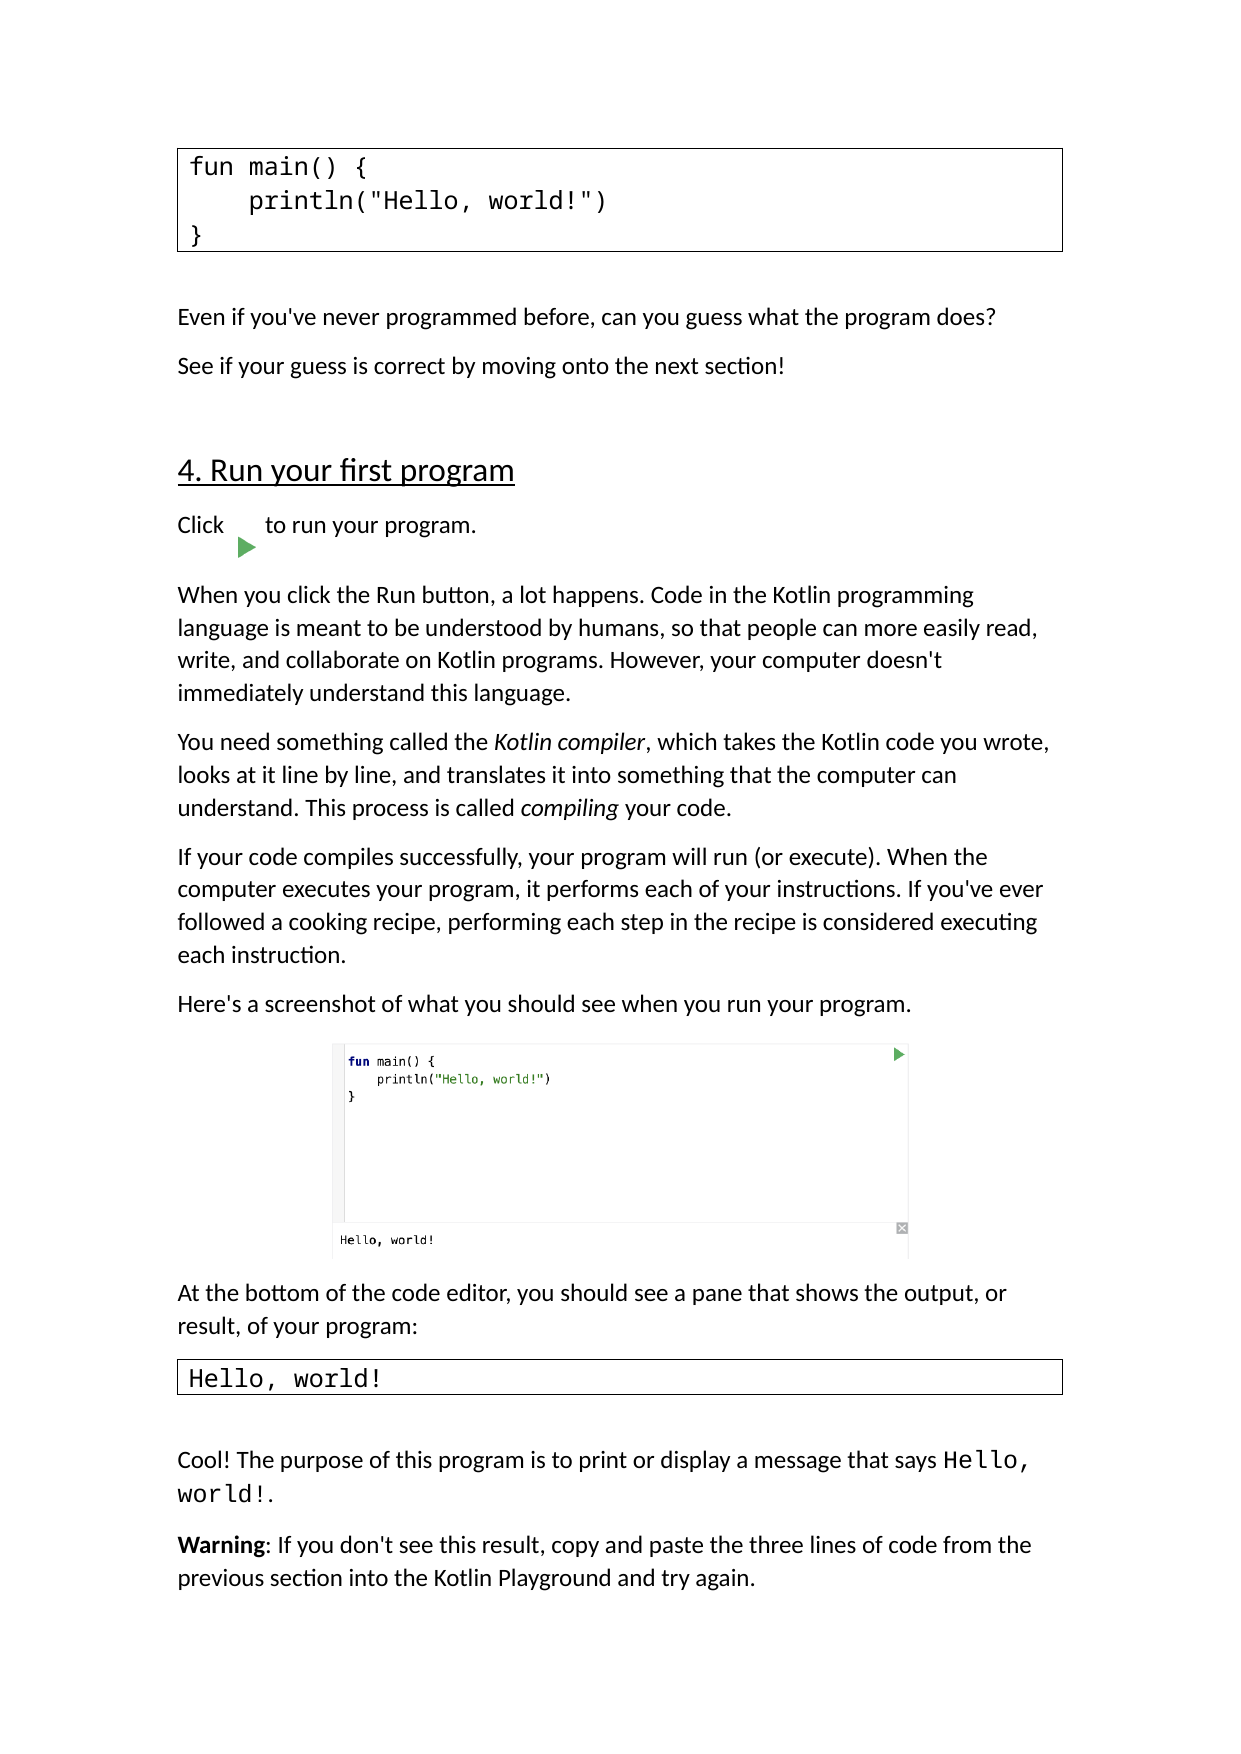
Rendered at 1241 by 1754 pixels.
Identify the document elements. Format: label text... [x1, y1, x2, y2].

text Here's a screenshot of what you should see when you run your program. [177, 988, 1063, 1018]
text You need something called the Kotlin compiler, which takes the Kotlin code you wrote, looks at it line by line, and translates it into something that the computer can understand. This process is called compiling your code. [177, 726, 1063, 822]
table_header fun main() { println("Hello, world!") } [178, 149, 1062, 251]
text If your code compiles successfully, your program will run (or execute). When the computer executes your program, it performs each of your instructions. If you've ever followed a cooking recipe, performing each step in the recipe is considered executing each instruction. [177, 841, 1063, 969]
table_header Hello, world! [178, 1360, 1062, 1394]
text Click to run your program. [177, 509, 1063, 561]
text Warning: If you don't see this result, copy and paste the three lines of code from the previous section into the Kotlin Playground and try again. [177, 1529, 1063, 1592]
text When you click the Run button, a lot happens. Code in the Kotlin programming language is meant to be understood by humans, so that people can more easily read, write, and collaborate on Kotlin programs. However, your computer doesn't immediately understand this language. [177, 579, 1063, 708]
text Even if you've never programmed before, can you guess what the program does? [177, 301, 1063, 332]
text See if your guess is correct by moving onto the next section! [177, 350, 1063, 381]
text At the bottom of the code editor, you should see a pane that shows the output, or result, of your program: [177, 1277, 1063, 1340]
text 4. Run your first program [177, 449, 1063, 490]
text Cool! The purpose of this program is to print or display a message that says Hello, world!. [177, 1444, 1063, 1510]
